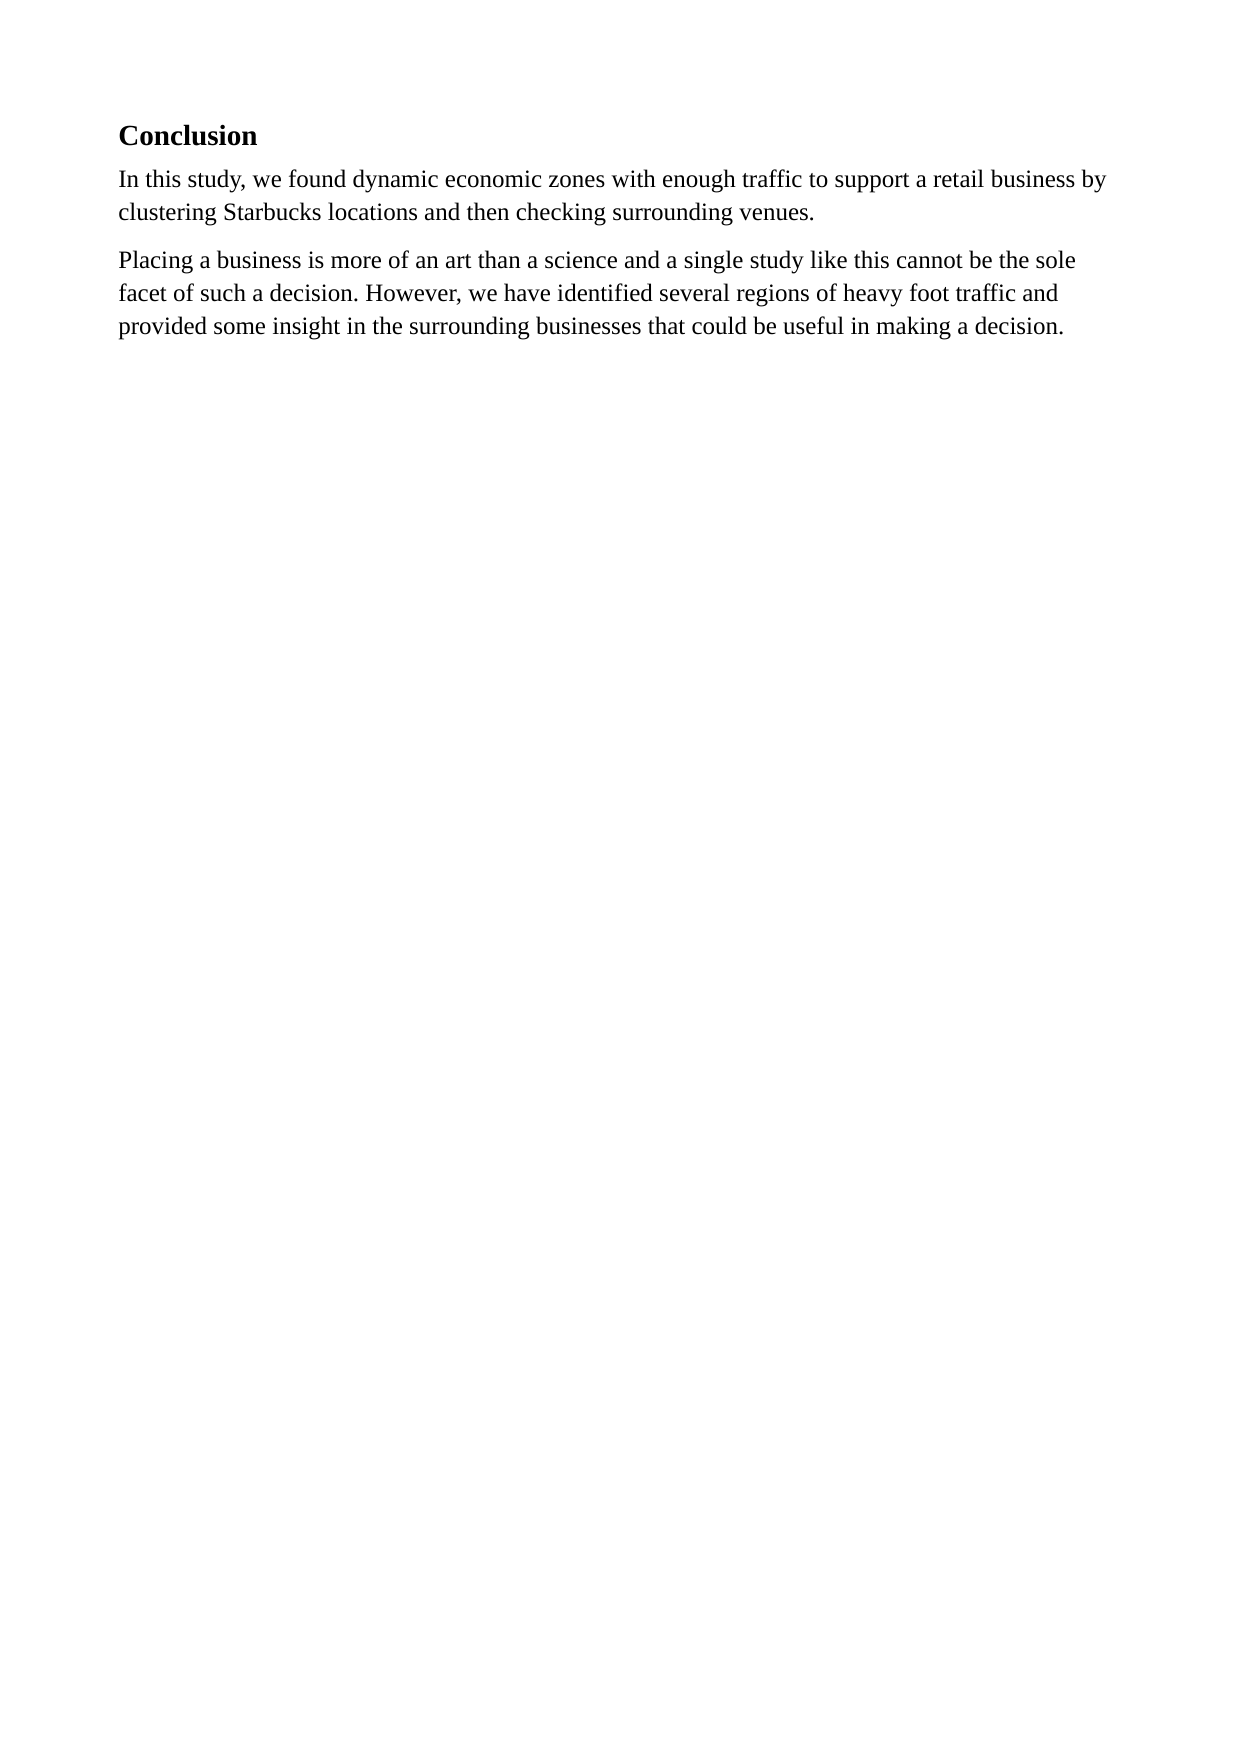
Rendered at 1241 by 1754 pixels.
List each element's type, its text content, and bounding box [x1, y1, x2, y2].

text In this study, we found dynamic economic zones with enough traffic to support a retail business by clustering Starbucks locations and then checking surrounding venues. [118, 164, 1122, 226]
subtitle Conclusion [118, 118, 1122, 152]
text Placing a business is more of an art than a science and a single study like this cannot be the sole facet of such a decision. However, we have identified several regions of heavy foot traffic and provided some insight in the surrounding businesses that could be useful in making a decision. [118, 245, 1122, 339]
